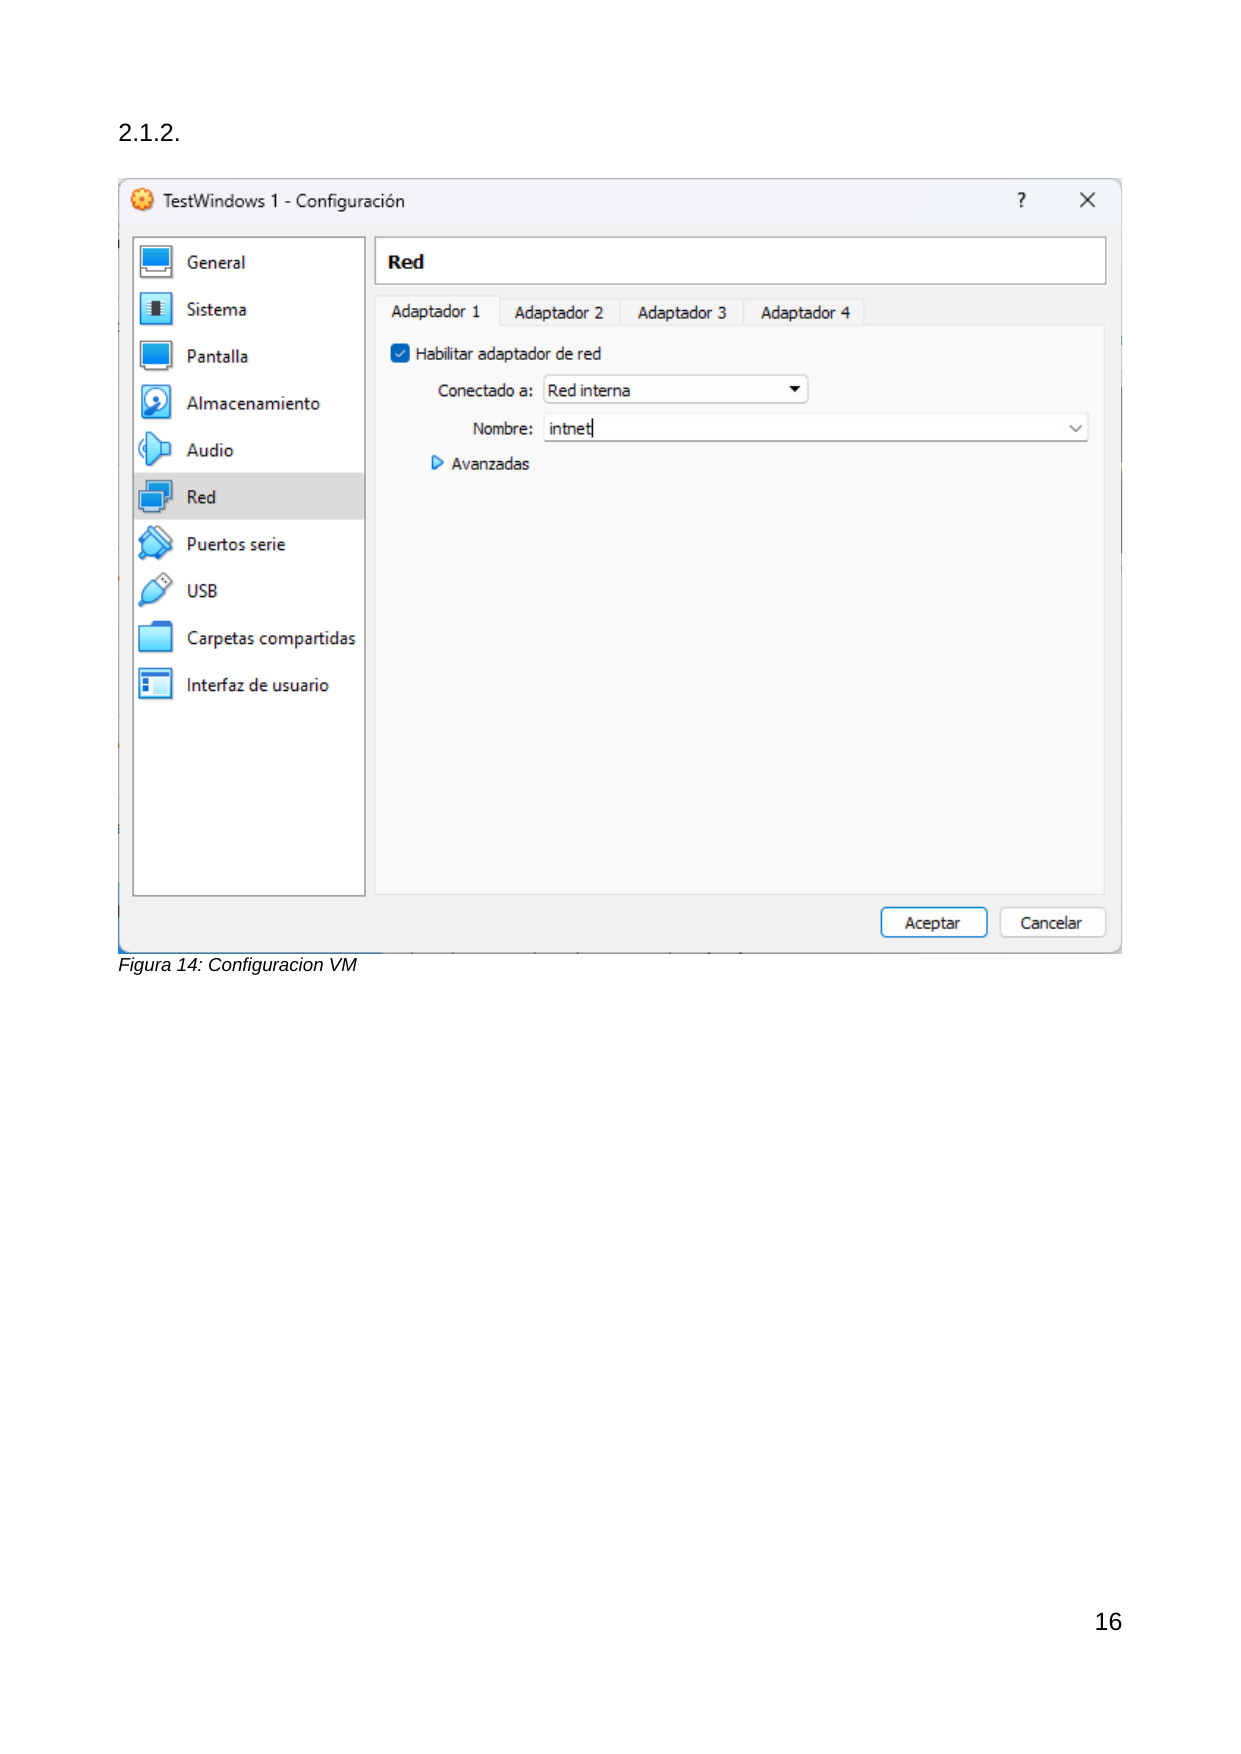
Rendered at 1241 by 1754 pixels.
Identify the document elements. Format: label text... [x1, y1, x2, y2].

text 2.1.2. [118, 118, 1122, 147]
text Figura 14: Configuracion VM [118, 954, 1122, 975]
picture [118, 178, 1123, 954]
